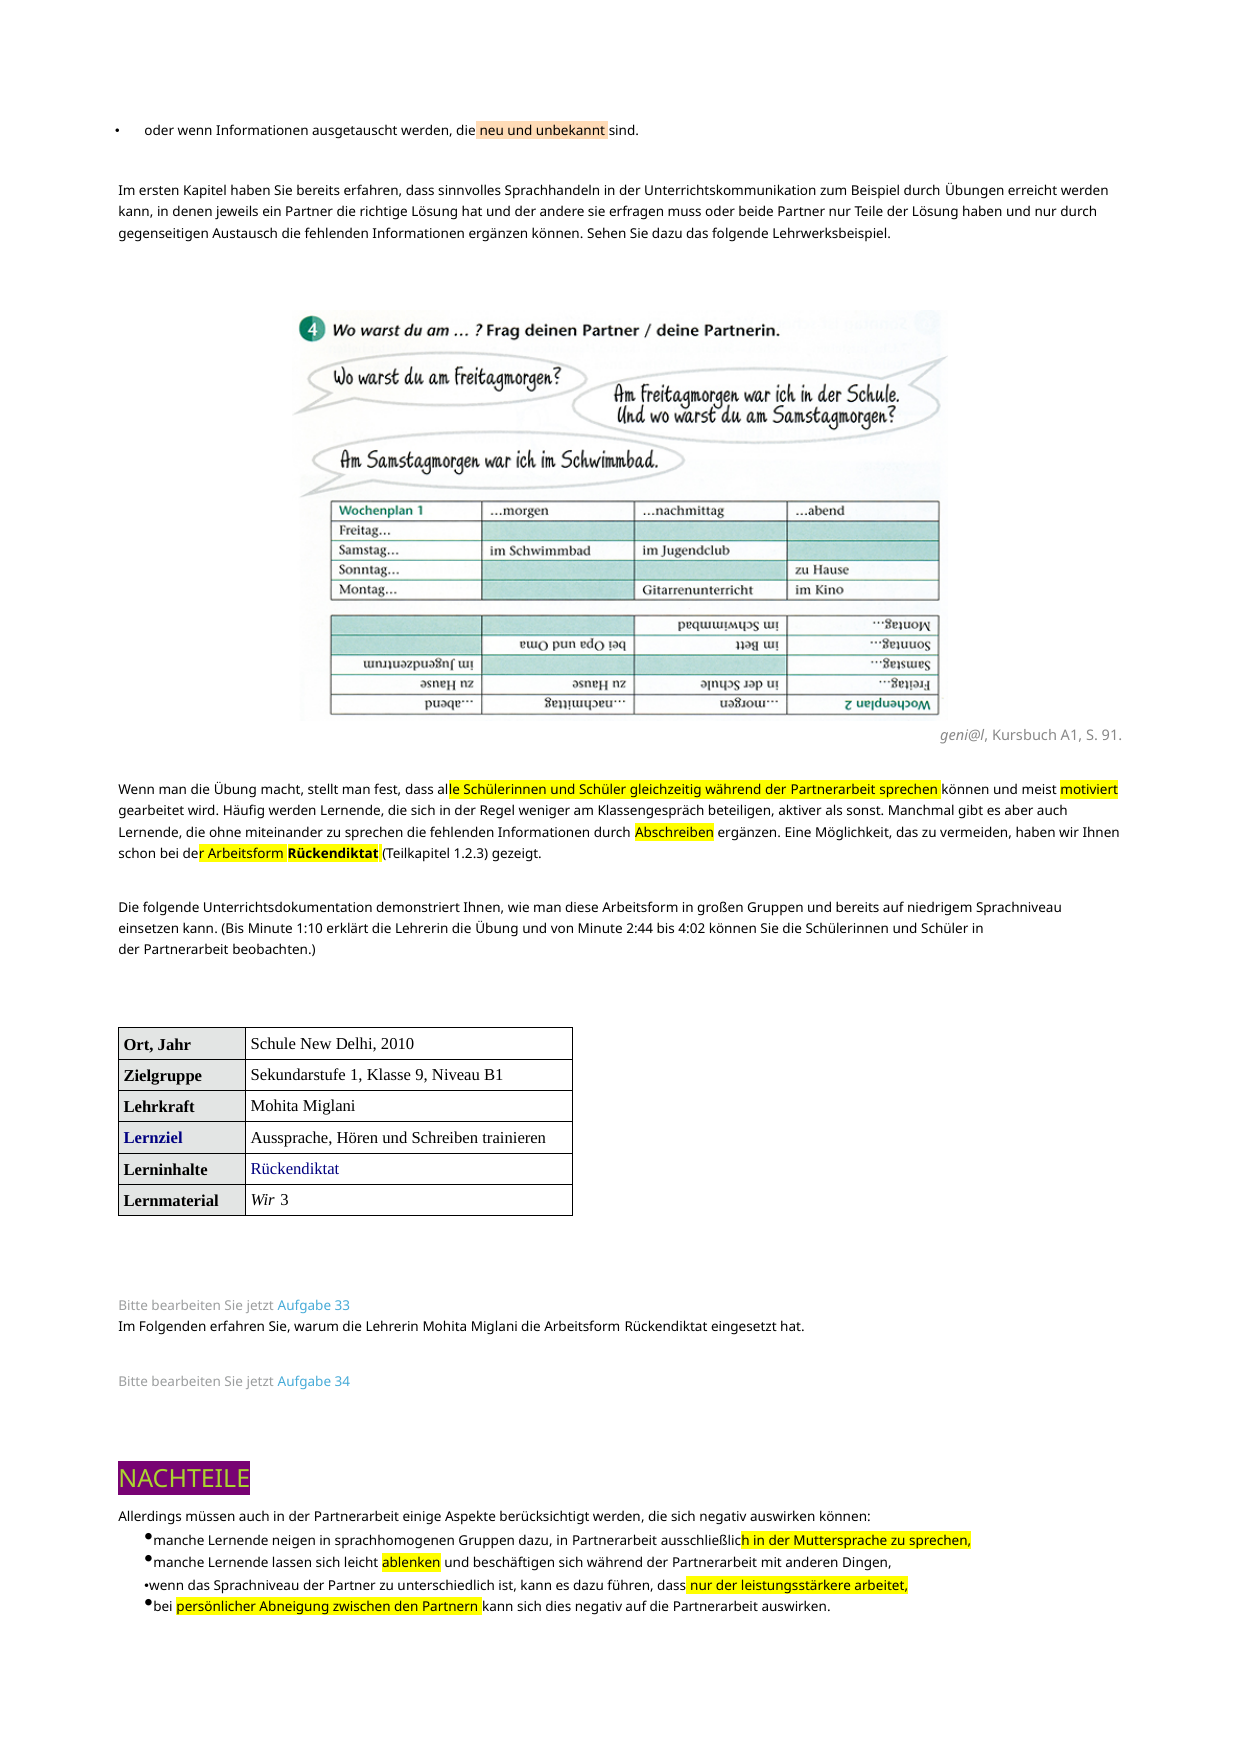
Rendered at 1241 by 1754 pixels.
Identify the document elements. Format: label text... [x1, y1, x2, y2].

table_header Ort, Jahr [119, 1028, 245, 1059]
table_header Schule New Delhi, 2010 [246, 1028, 572, 1059]
table_cell Lernmaterial [119, 1185, 245, 1215]
table_cell Aussprache, Hören und Schreiben trainieren [246, 1122, 572, 1153]
table_cell Lernziel [119, 1122, 245, 1153]
subtitle NACHTEILE [118, 1461, 1122, 1495]
list bei persönlicher Abneigung zwischen den Partnern kann sich dies negativ auf die Partnerarbeit auswirken. [118, 1594, 1122, 1617]
list manche Lernende neigen in sprachhomogenen Gruppen dazu, in Partnerarbeit ausschließlich in der Muttersprache zu sprechen, [118, 1528, 1122, 1550]
text Allerdings müssen auch in der Partnerarbeit einige Aspekte berücksichtigt werden, die sich negativ auswirken können: [118, 1507, 1122, 1525]
text Im Folgenden erfahren Sie, warum die Lehrerin Mohita Miglani die Arbeitsform Rückendiktat eingesetzt hat. [118, 1317, 1122, 1336]
text Die folgende Unterrichtsdokumentation demonstriert Ihnen, wie man diese Arbeitsform in großen Gruppen und bereits auf niedrigem Sprachniveau einsetzen kann. (Bis Minute 1:10 erklärt die Lehrerin die Übung und von Minute 2:44 bis 4:02 können Sie die Schülerinnen und Schüler in der Partnerarbeit beobachten.) [118, 898, 1122, 958]
table_cell Lehrkraft [119, 1091, 245, 1121]
table_cell Mohita Miglani [246, 1091, 572, 1121]
text Bitte bearbeiten Sie jetzt Aufgabe 33 [118, 1296, 1122, 1314]
picture [292, 310, 949, 721]
text Wenn man die Übung macht, stellt man fest, dass alle Schülerinnen und Schüler gleichzeitig während der Partnerarbeit sprechen können und meist motiviert gearbeitet wird. Häufig werden Lernende, die sich in der Regel weniger am Klassengespräch beteiligen, aktiver als sonst. Manchmal gibt es aber auch Lernende, die ohne miteinander zu sprechen die fehlenden Informationen durch Abschreiben ergänzen. Eine Möglichkeit, das zu vermeiden, haben wir Ihnen schon bei der Arbeitsform Rückendiktat (Teilkapitel 1.2.3) gezeigt. [118, 780, 1122, 862]
table_cell Sekundarstufe 1, Klasse 9, Niveau B1 [246, 1060, 572, 1090]
text Im ersten Kapitel haben Sie bereits erfahren, dass sinnvolles Sprachhandeln in der Unterrichtskommunikation zum Beispiel durch Übungen erreicht werden kann, in denen jeweils ein Partner die richtige Lösung hat und der andere sie erfragen muss oder beide Partner nur Teile der Lösung haben und nur durch gegenseitigen Austausch die fehlenden Informationen ergänzen können. Sehen Sie dazu das folgende Lehrwerksbeispiel. [118, 181, 1122, 242]
table_cell Lerninhalte [119, 1154, 245, 1184]
text geni@l, Kursbuch A1, S. 91. [118, 724, 1122, 744]
list oder wenn Informationen ausgetauscht werden, die neu und unbekannt sind. [118, 118, 1122, 139]
list manche Lernende lassen sich leicht ablenken und beschäftigen sich während der Partnerarbeit mit anderen Dingen, [118, 1550, 1122, 1573]
table_cell Zielgruppe [119, 1060, 245, 1090]
table_cell Rückendiktat [246, 1154, 572, 1184]
text Bitte bearbeiten Sie jetzt Aufgabe 34 [118, 1371, 1122, 1390]
list wenn das Sprachniveau der Partner zu unterschiedlich ist, kann es dazu führen, dass nur der leistungsstärkere arbeitet, [118, 1573, 1122, 1594]
table_cell Wir 3 [246, 1185, 572, 1215]
